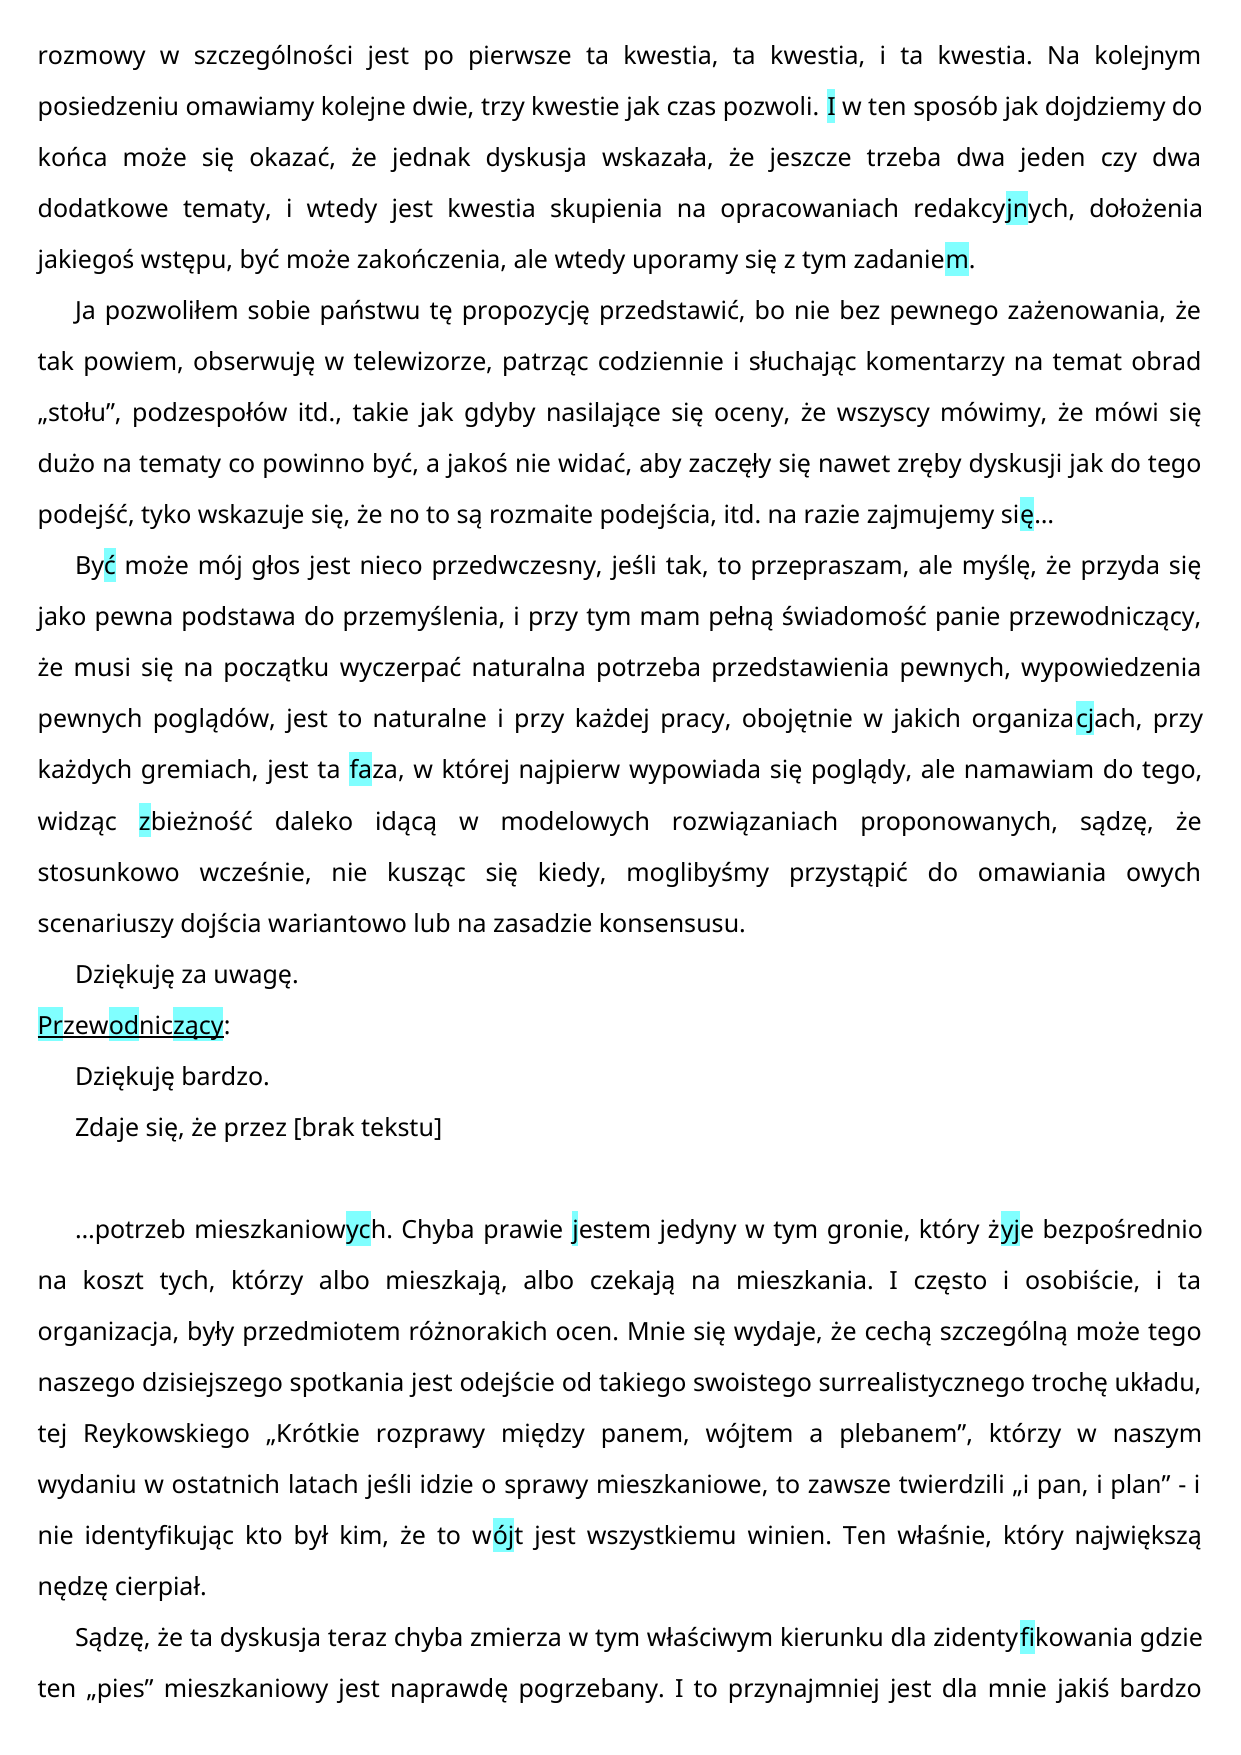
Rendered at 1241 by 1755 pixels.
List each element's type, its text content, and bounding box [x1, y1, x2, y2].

text Dziękuję bardzo. [37, 1058, 1203, 1092]
text …potrzeb mieszkaniowych. Chyba prawie jestem jedyny w tym gronie, który żyje bezpośrednio na koszt tych, którzy albo mieszkają, albo czekają na mieszkania. I często i osobiście, i ta organizacja, były przedmiotem różnorakich ocen. Mnie się wydaje, że cechą szczególną może tego naszego dzisiejszego spotkania jest odejście od takiego swoistego surrealistycznego trochę układu, tej Reykowskiego „Krótkie rozprawy między panem, wójtem a plebanem”, którzy w naszym wydaniu w ostatnich latach jeśli idzie o sprawy mieszkaniowe, to zawsze twierdzili „i pan, i plan” - i nie identyfikując kto był kim, że to wójt jest wszystkiemu winien. Ten właśnie, który największą nędzę cierpiał. [37, 1211, 1203, 1603]
text Przewodniczący: [37, 1007, 1203, 1041]
text Sądzę, że ta dyskusja teraz chyba zmierza w tym właściwym kierunku dla zidentyfikowania gdzie ten „pies” mieszkaniowy jest naprawdę pogrzebany. I to przynajmniej jest dla mnie jakiś bardzo [37, 1620, 1203, 1705]
text Dziękuję za uwagę. [37, 956, 1203, 990]
text Ja pozwoliłem sobie państwu tę propozycję przedstawić, bo nie bez pewnego zażenowania, że tak powiem, obserwuję w telewizorze, patrząc codziennie i słuchając komentarzy na temat obrad „stołu”, podzespołów itd., takie jak gdyby nasilające się oceny, że wszyscy mówimy, że mówi się dużo na tematy co powinno być, a jakoś nie widać, aby zaczęły się nawet zręby dyskusji jak do tego podejść, tyko wskazuje się, że no to są rozmaite podejścia, itd. na razie zajmujemy się… [37, 293, 1203, 531]
text rozmowy w szczególności jest po pierwsze ta kwestia, ta kwestia, i ta kwestia. Na kolejnym posiedzeniu omawiamy kolejne dwie, trzy kwestie jak czas pozwoli. I w ten sposób jak dojdziemy do końca może się okazać, że jednak dyskusja wskazała, że jeszcze trzeba dwa jeden czy dwa dodatkowe tematy, i wtedy jest kwestia skupienia na opracowaniach redakcyjnych, dołożenia jakiegoś wstępu, być może zakończenia, ale wtedy uporamy się z tym zadaniem. [37, 37, 1203, 276]
text Być może mój głos jest nieco przedwczesny, jeśli tak, to przepraszam, ale myślę, że przyda się jako pewna podstawa do przemyślenia, i przy tym mam pełną świadomość panie przewodniczący, że musi się na początku wyczerpać naturalna potrzeba przedstawienia pewnych, wypowiedzenia pewnych poglądów, jest to naturalne i przy każdej pracy, obojętnie w jakich organizacjach, przy każdych gremiach, jest ta faza, w której najpierw wypowiada się poglądy, ale namawiam do tego, widząc zbieżność daleko idącą w modelowych rozwiązaniach proponowanych, sądzę, że stosunkowo wcześnie, nie kusząc się kiedy, moglibyśmy przystąpić do omawiania owych scenariuszy dojścia wariantowo lub na zasadzie konsensusu. [37, 548, 1203, 939]
text Zdaje się, że przez [brak tekstu] [37, 1109, 1203, 1143]
